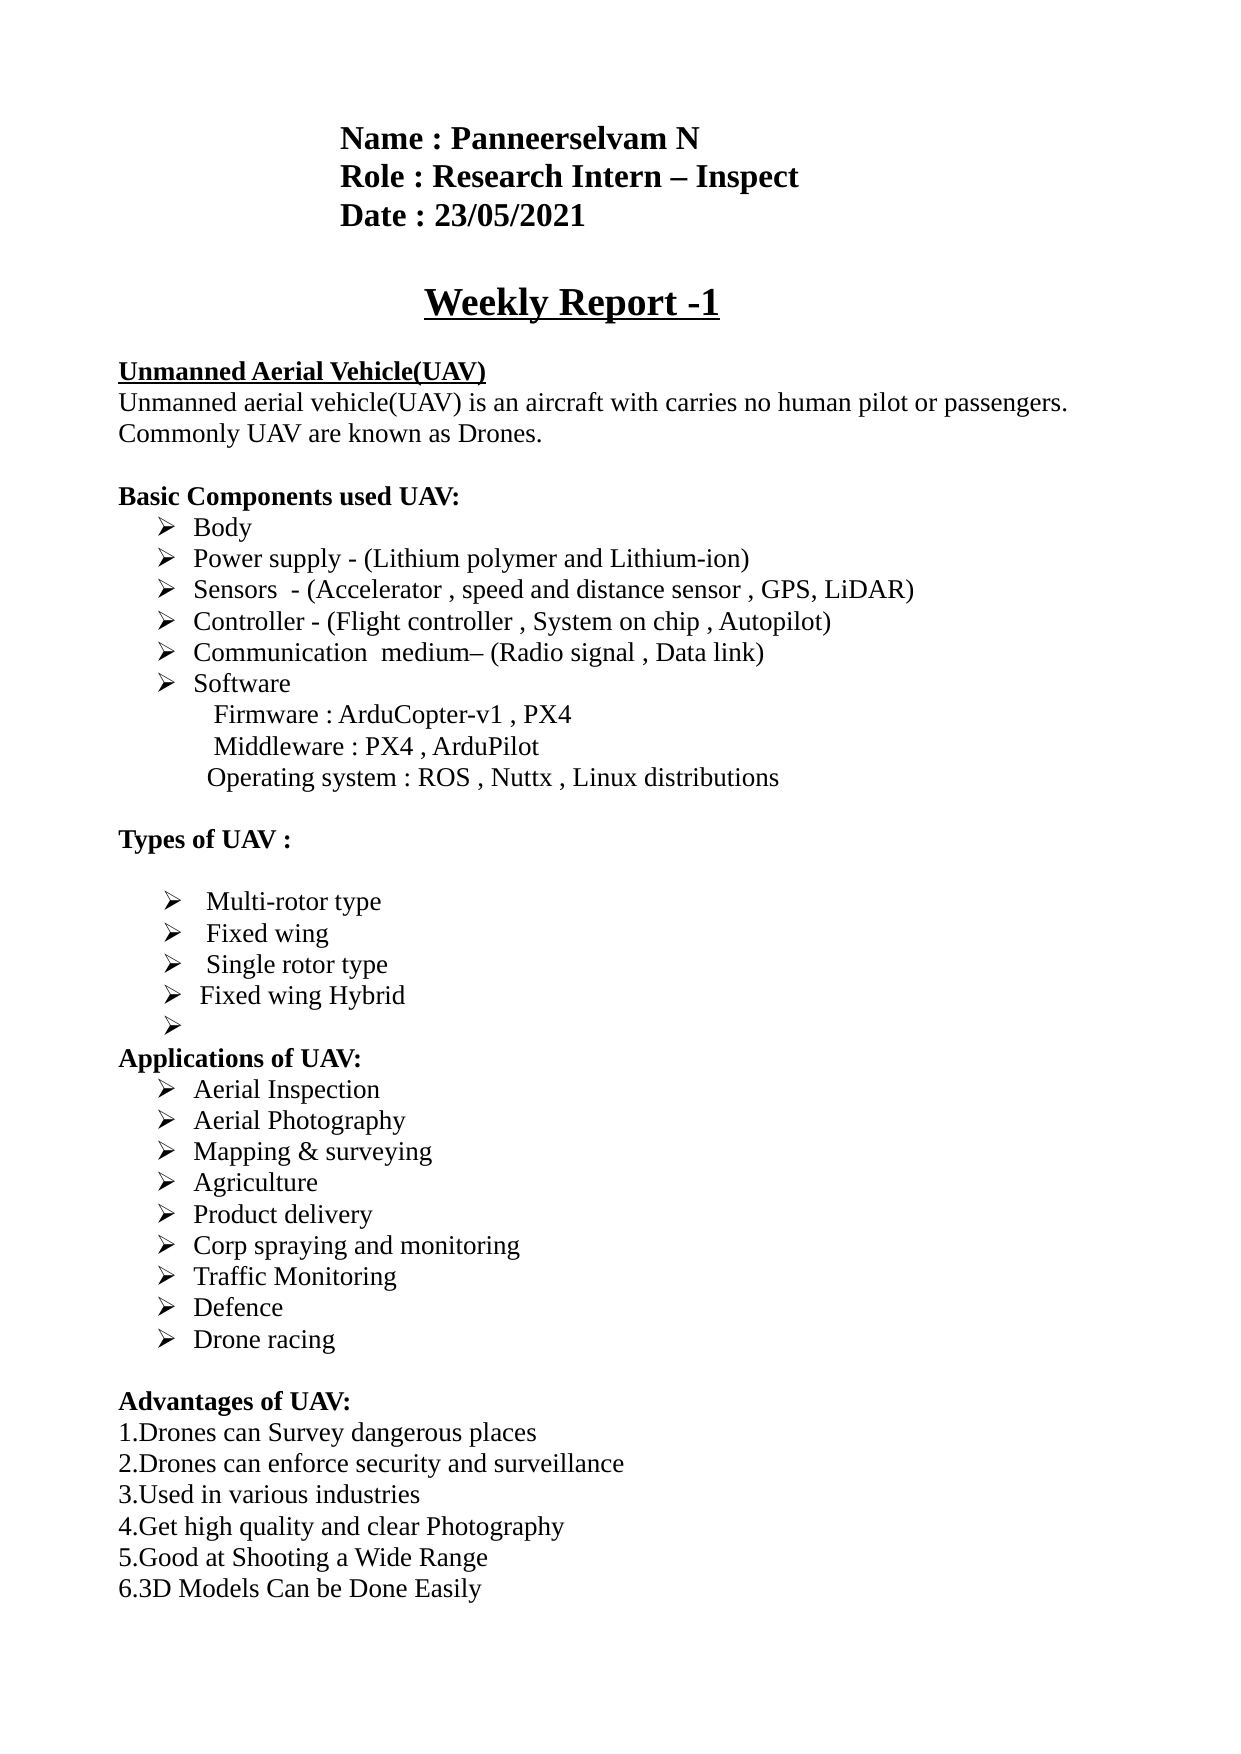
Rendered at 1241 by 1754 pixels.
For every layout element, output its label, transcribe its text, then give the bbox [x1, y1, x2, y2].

list Fixed wing Hybrid [162, 979, 1122, 1010]
text 6.3D Models Can be Done Easily [118, 1572, 1122, 1603]
list Aerial Photography [156, 1104, 1122, 1135]
list Software [156, 667, 1122, 698]
list Defence [156, 1292, 1122, 1323]
list Drone racing [156, 1323, 1122, 1354]
list Aerial Inspection [156, 1073, 1122, 1104]
text Middleware : PX4 , ArduPilot [193, 730, 1122, 761]
text 4.Get high quality and clear Photography [118, 1510, 1122, 1541]
list Body [156, 511, 1122, 542]
text 5.Good at Shooting a Wide Range [118, 1541, 1122, 1572]
text Role : Research Intern – Inspect [118, 156, 1122, 195]
text Applications of UAV: [118, 1042, 1122, 1073]
list Communication medium– (Radio signal , Data link) [156, 636, 1122, 667]
list Fixed wing [162, 917, 1122, 948]
text 2.Drones can enforce security and surveillance [118, 1447, 1122, 1479]
text 3.Used in various industries [118, 1479, 1122, 1510]
text Weekly Report -1 [118, 279, 1122, 324]
list Multi-rotor type [162, 885, 1122, 917]
text Name : Panneerselvam N [118, 118, 1122, 156]
text Advantages of UAV: [118, 1385, 1122, 1416]
text Basic Components used UAV: [118, 480, 1122, 511]
text Types of UAV : [118, 823, 1122, 854]
list Power supply - (Lithium polymer and Lithium-ion) [156, 542, 1122, 573]
list Sensors - (Accelerator , speed and distance sensor , GPS, LiDAR) [156, 573, 1122, 605]
text Unmanned Aerial Vehicle(UAV) [118, 355, 1122, 386]
text Unmanned aerial vehicle(UAV) is an aircraft with carries no human pilot or passengers. Commonly UAV are known as Drones. [118, 386, 1122, 449]
list Agriculture [156, 1167, 1122, 1198]
text 1.Drones can Survey dangerous places [118, 1416, 1122, 1447]
list Traffic Monitoring [156, 1260, 1122, 1292]
list Single rotor type [162, 948, 1122, 979]
list Product delivery [156, 1198, 1122, 1229]
list Corp spraying and monitoring [156, 1229, 1122, 1260]
text Firmware : ArduCopter-v1 , PX4 [193, 698, 1122, 730]
list Mapping & surveying [156, 1135, 1122, 1167]
list Controller - (Flight controller , System on chip , Autopilot) [156, 605, 1122, 636]
text Operating system : ROS , Nuttx , Linux distributions [193, 761, 1122, 792]
text Date : 23/05/2021 [118, 195, 1122, 233]
